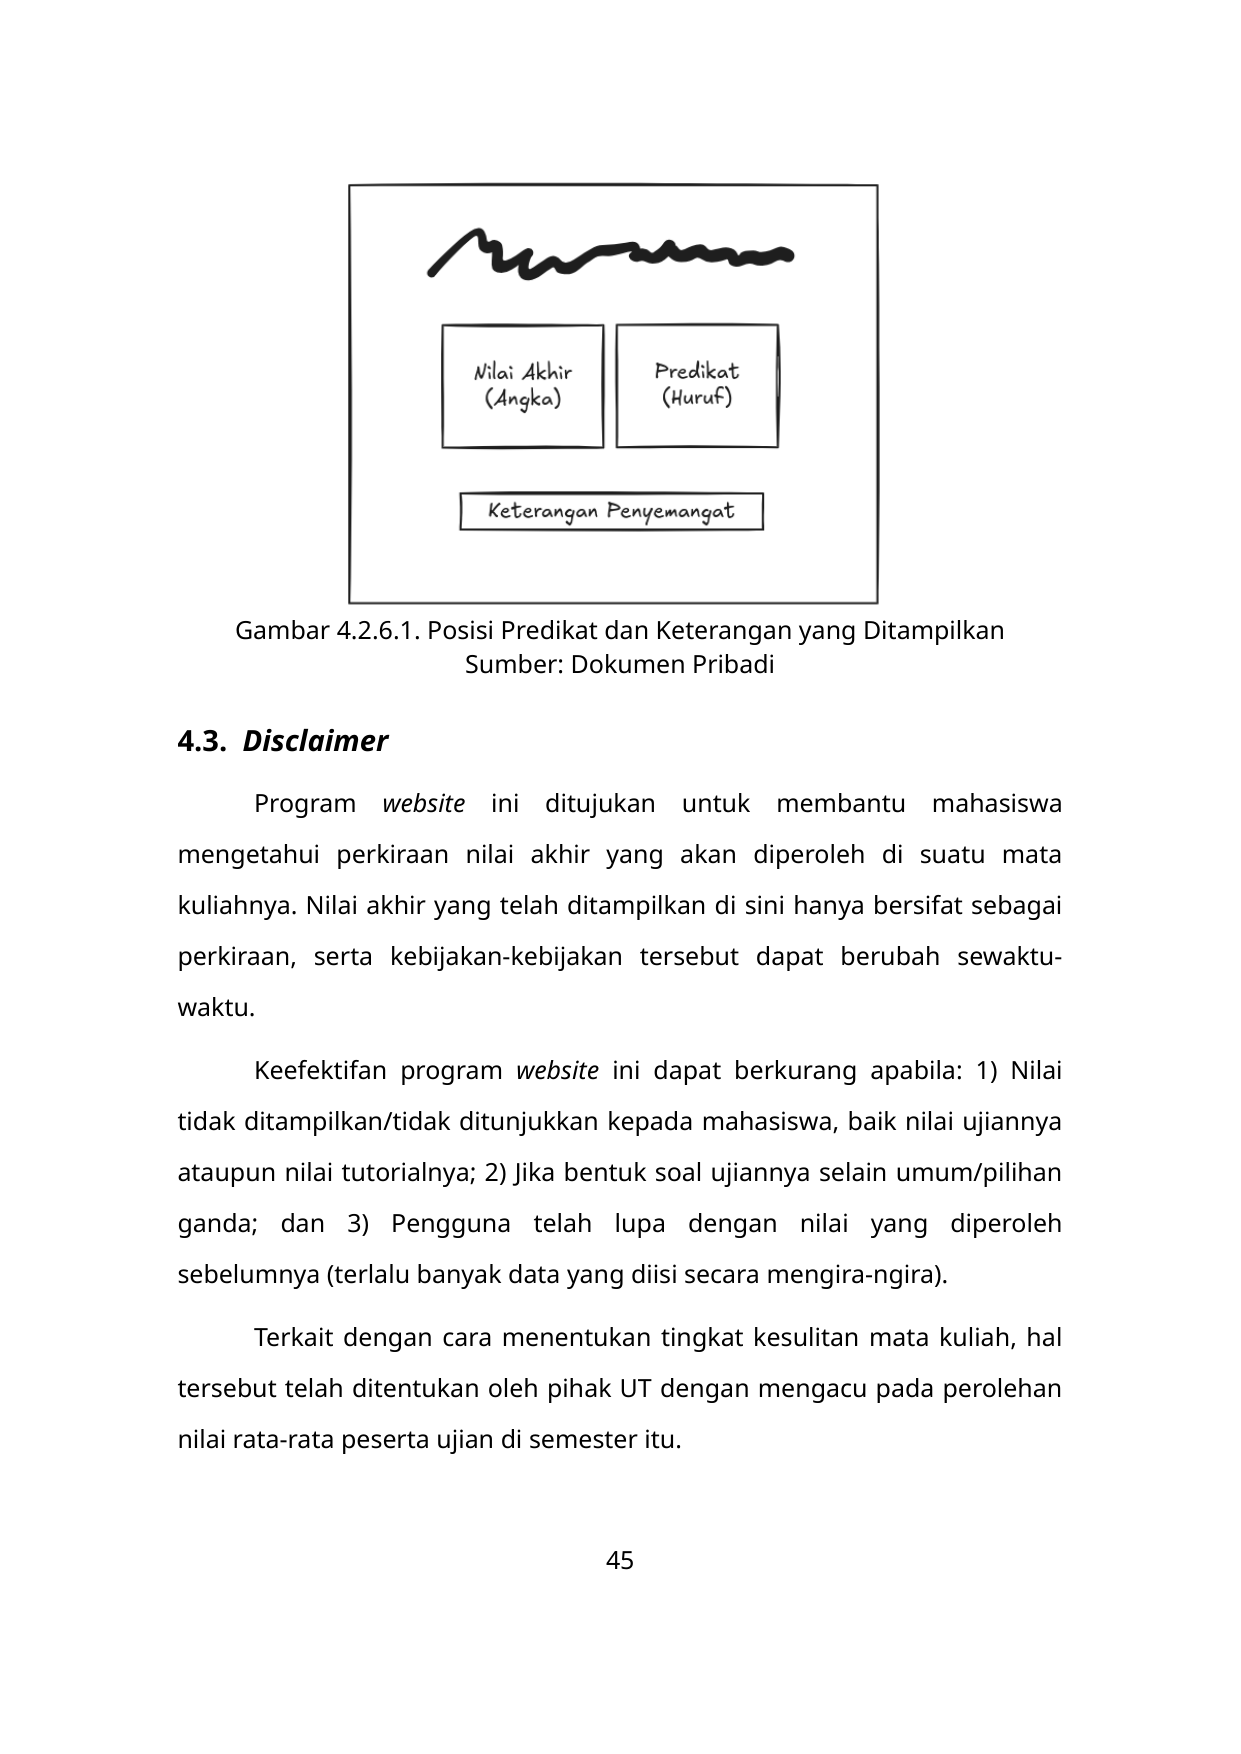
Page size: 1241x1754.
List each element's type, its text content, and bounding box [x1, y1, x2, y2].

text Gambar 4.2.6.1. Posisi Predikat dan Keterangan yang Ditampilkan Sumber: Dokumen Pribadi [177, 177, 1063, 714]
text Program website ini ditujukan untuk membantu mahasiswa mengetahui perkiraan nilai akhir yang akan diperoleh di suatu mata kuliahnya. Nilai akhir yang telah ditampilkan di sini hanya bersifat sebagai perkiraan, serta kebijakan-kebijakan tersebut dapat berubah sewaktu-waktu. [177, 786, 1063, 1024]
text Keefektifan program website ini dapat berkurang apabila: 1) Nilai tidak ditampilkan/tidak ditunjukkan kepada mahasiswa, baik nilai ujiannya ataupun nilai tutorialnya; 2) Jika bentuk soal ujiannya selain umum/pilihan ganda; dan 3) Pengguna telah lupa dengan nilai yang diperoleh sebelumnya (terlalu banyak data yang diisi secara mengira-ngira). [177, 1053, 1063, 1291]
picture [339, 175, 887, 613]
text Terkait dengan cara menentukan tingkat kesulitan mata kuliah, hal tersebut telah ditentukan oleh pihak UT dengan mengacu pada perolehan nilai rata-rata peserta ujian di semester itu. [177, 1320, 1063, 1456]
subtitle 4.3. Disclaimer [177, 721, 1063, 760]
